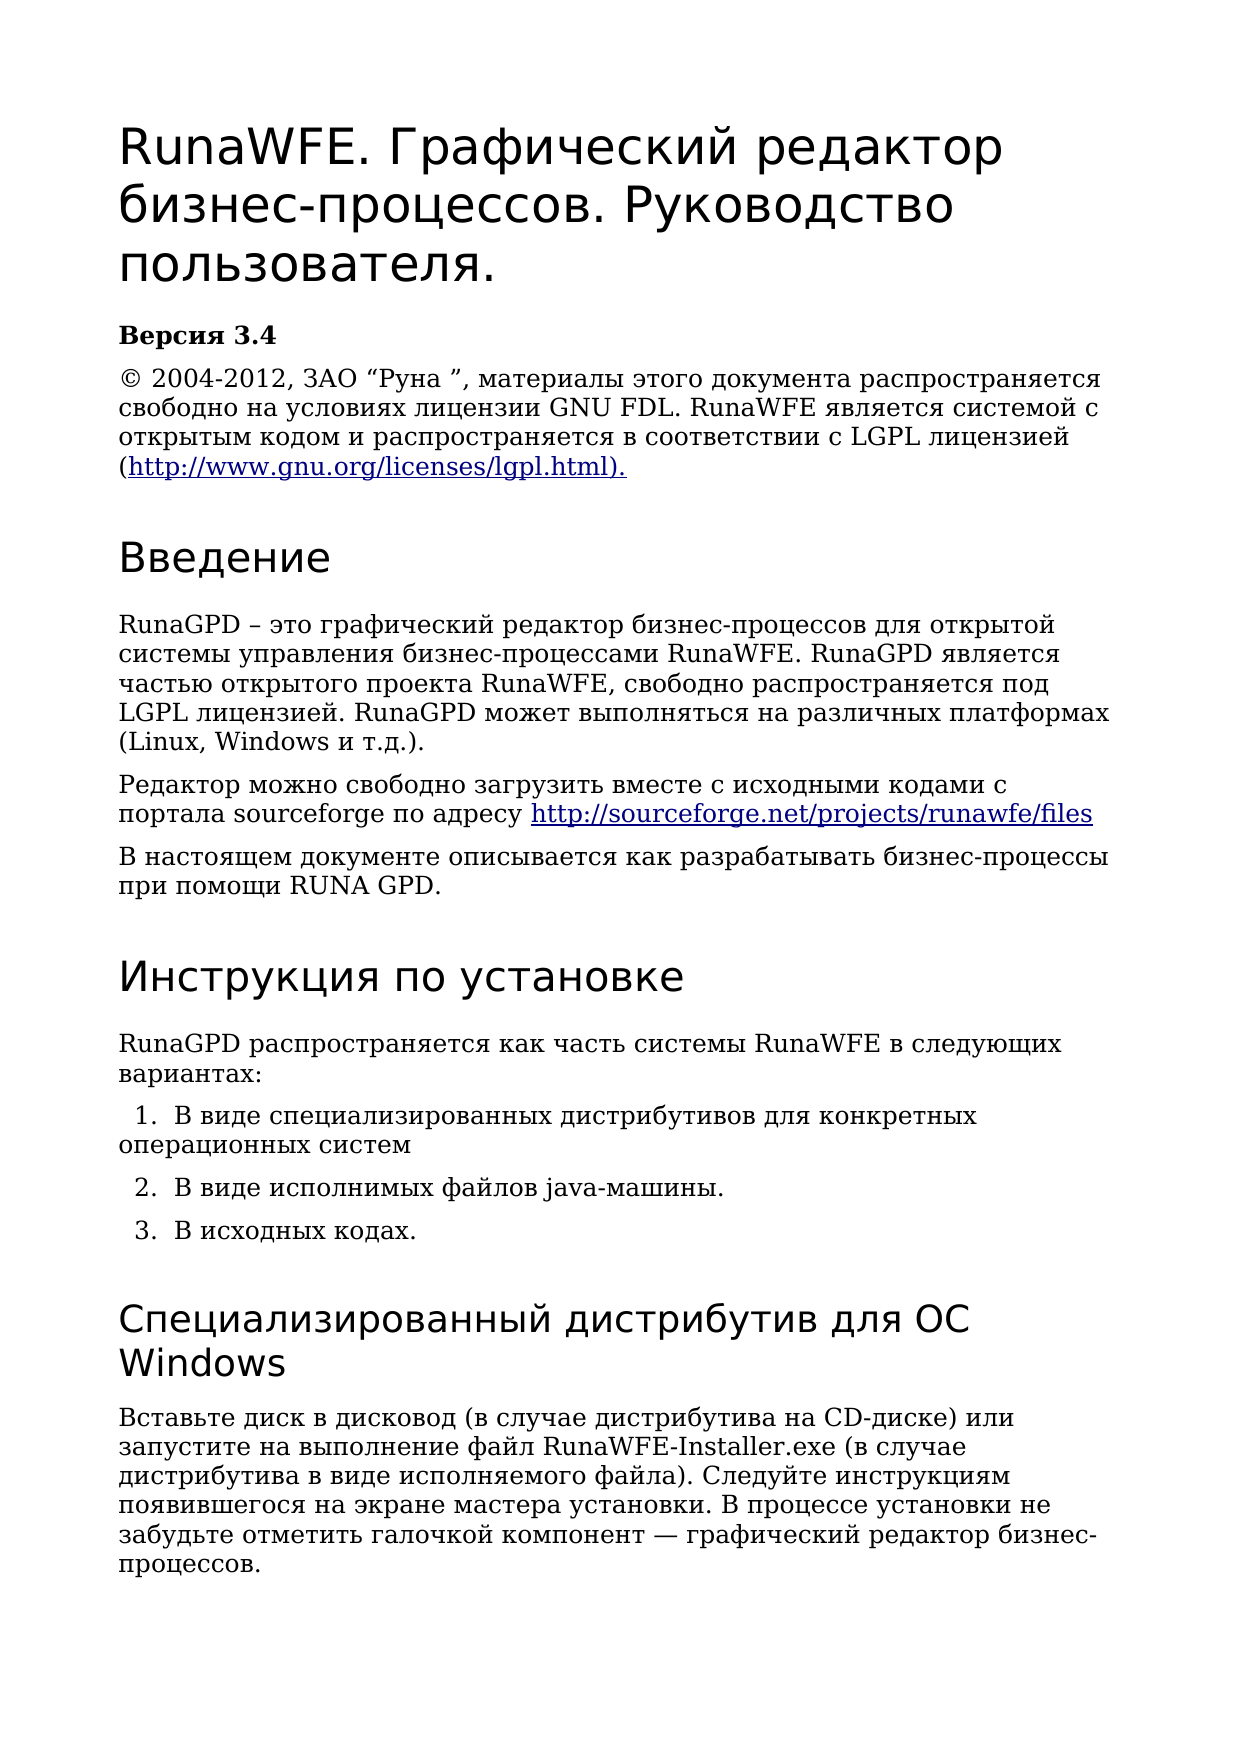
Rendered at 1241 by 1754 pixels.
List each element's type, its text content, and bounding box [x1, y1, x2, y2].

text В настоящем документе описывается как разрабатывать бизнес-процессы при помощи RUNA GPD. [118, 842, 1122, 900]
text RunaGPD распространяется как часть системы RunaWFE в следующих вариантах: [118, 1030, 1122, 1088]
text RunaGPD – это графический редактор бизнес-процессов для открытой системы управления бизнес-процессами RunaWFE. RunaGPD является частью открытого проекта RunaWFE, свободно распространяется под LGPL лицензией. RunaGPD может выполняться на различных платформах (Linux, Windows и т.д.). [118, 611, 1122, 756]
subtitle Введение [118, 533, 1122, 582]
list В виде специализированных дистрибутивов для конкретных операционных систем [118, 1102, 1122, 1160]
text Редактор можно свободно загрузить вместе с исходными кодами с портала sourceforge по адресу http://sourceforge.net/projects/runawfe/files [118, 770, 1122, 828]
text © 2004-2012, ЗАО “Руна ”, материалы этого документа распространяется свободно на условиях лицензии GNU FDL. RunaWFE является системой с открытым кодом и распространяется в соответствии с LGPL лицензией (http://www.gnu.org/licenses/lgpl.html). [118, 364, 1122, 481]
list В виде исполнимых файлов java-машины. [118, 1173, 1122, 1203]
text Вставьте диск в дисковод (в случае дистрибутива на CD-диске) или запустите на выполнение файл RunaWFE-Installer.exe (в случае дистрибутива в виде исполняемого файла). Следуйте инструкциям появившегося на экране мастера установки. В процессе установки не забудьте отметить галочкой компонент — графический редактор бизнес-процессов. [118, 1403, 1122, 1578]
subtitle RunaWFE. Графический редактор бизнес-процессов. Руководство пользователя. [118, 118, 1122, 293]
list В исходных кодах. [118, 1216, 1122, 1245]
subtitle Специализированный дистрибутив для OC Windows [118, 1298, 1122, 1385]
text Версия 3.4 [118, 321, 1122, 351]
subtitle Инструкция по установке [118, 953, 1122, 1001]
